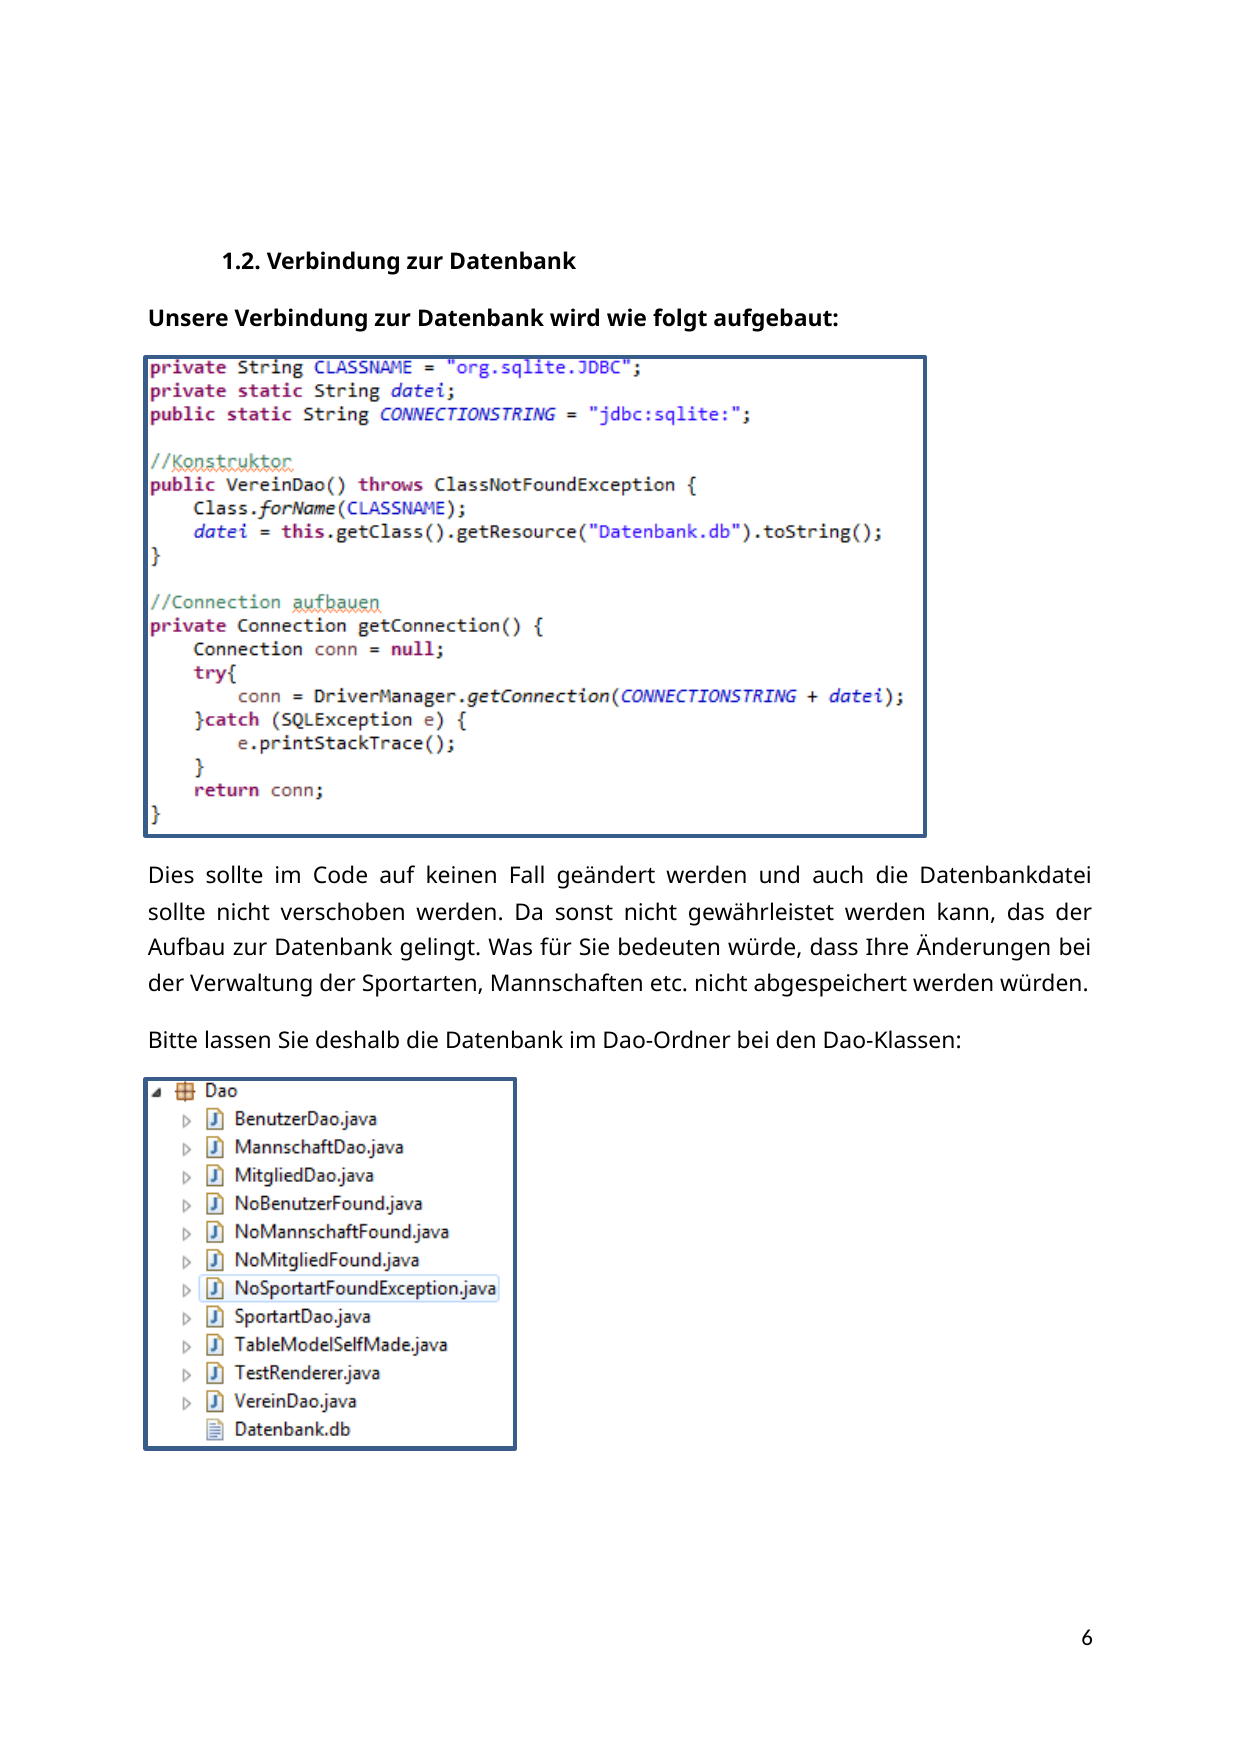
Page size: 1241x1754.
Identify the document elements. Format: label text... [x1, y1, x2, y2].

picture [148, 1081, 513, 1446]
picture [148, 359, 923, 834]
text Dies sollte im Code auf keinen Fall geändert werden und auch die Datenbankdatei sollte nicht verschoben werden. Da sonst nicht gewährleistet werden kann, das der Aufbau zur Datenbank gelingt. Was für Sie bedeuten würde, dass Ihre Änderungen bei der Verwaltung der Sportarten, Mannschaften etc. nicht abgespeichert werden würden. [148, 859, 1093, 998]
text Bitte lassen Sie deshalb die Datenbank im Dao-Ordner bei den Dao-Klassen: [148, 1024, 1093, 1055]
text 1.2. Verbindung zur Datenbank [148, 245, 1093, 277]
text Unsere Verbindung zur Datenbank wird wie folgt aufgebaut: [148, 302, 1093, 333]
